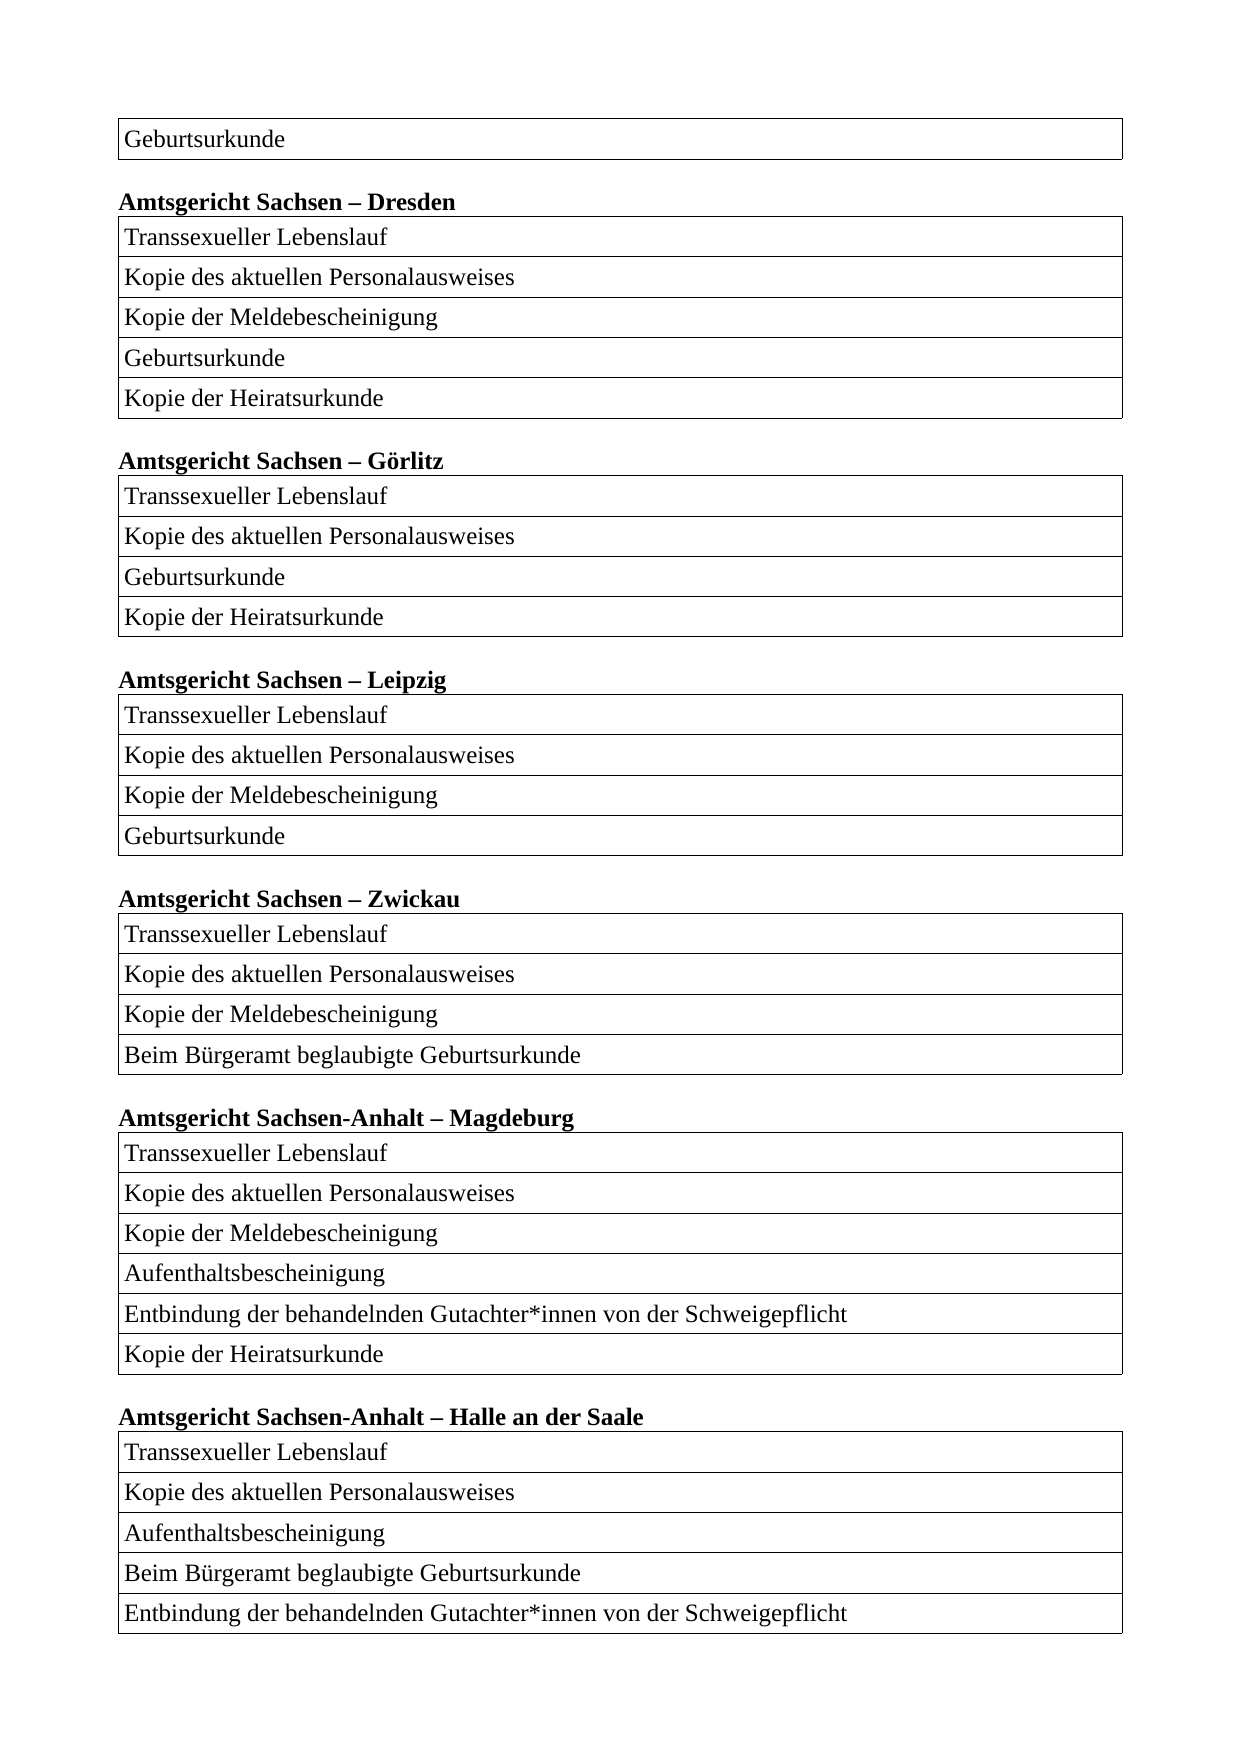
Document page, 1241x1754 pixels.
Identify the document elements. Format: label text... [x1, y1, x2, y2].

text Amtsgericht Sachsen-Anhalt – Halle an der Saale [118, 1402, 1122, 1431]
table_cell Kopie des aktuellen Personalausweises [119, 517, 1122, 556]
text Amtsgericht Sachsen – Görlitz [118, 446, 1122, 475]
table_cell Kopie des aktuellen Personalausweises [119, 1173, 1122, 1212]
table_header Transsexueller Lebenslauf [119, 695, 1122, 734]
table_cell Kopie des aktuellen Personalausweises [119, 1473, 1122, 1512]
table_header Transsexueller Lebenslauf [119, 476, 1122, 516]
table_cell Kopie des aktuellen Personalausweises [119, 257, 1122, 297]
table_header Transsexueller Lebenslauf [119, 1432, 1122, 1472]
table_cell Kopie der Heiratsurkunde [119, 378, 1122, 418]
table_header Transsexueller Lebenslauf [119, 217, 1122, 256]
table_cell Kopie des aktuellen Personalausweises [119, 735, 1122, 775]
table_cell Aufenthaltsbescheinigung [119, 1254, 1122, 1293]
table_cell Kopie der Meldebescheinigung [119, 995, 1122, 1034]
table_cell Geburtsurkunde [119, 816, 1122, 855]
table_cell Aufenthaltsbescheinigung [119, 1513, 1122, 1552]
text Amtsgericht Sachsen – Zwickau [118, 884, 1122, 913]
table_cell Beim Bürgeramt beglaubigte Geburtsurkunde [119, 1553, 1122, 1592]
table_header Transsexueller Lebenslauf [119, 1133, 1122, 1172]
table_cell Entbindung der behandelnden Gutachter*innen von der Schweigepflicht [119, 1594, 1122, 1633]
table_cell Kopie der Meldebescheinigung [119, 776, 1122, 815]
table_cell Kopie der Heiratsurkunde [119, 1334, 1122, 1374]
text Amtsgericht Sachsen-Anhalt – Magdeburg [118, 1103, 1122, 1132]
table_header Transsexueller Lebenslauf [119, 914, 1122, 953]
table_cell Geburtsurkunde [119, 119, 1122, 158]
table_cell Kopie des aktuellen Personalausweises [119, 954, 1122, 993]
text Amtsgericht Sachsen – Dresden [118, 187, 1122, 216]
table_cell Kopie der Heiratsurkunde [119, 597, 1122, 636]
table_cell Kopie der Meldebescheinigung [119, 298, 1122, 337]
table_cell Geburtsurkunde [119, 557, 1122, 596]
table_cell Beim Bürgeramt beglaubigte Geburtsurkunde [119, 1035, 1122, 1074]
table_cell Kopie der Meldebescheinigung [119, 1214, 1122, 1253]
text Amtsgericht Sachsen – Leipzig [118, 665, 1122, 694]
table_cell Entbindung der behandelnden Gutachter*innen von der Schweigepflicht [119, 1294, 1122, 1333]
table_cell Geburtsurkunde [119, 338, 1122, 377]
